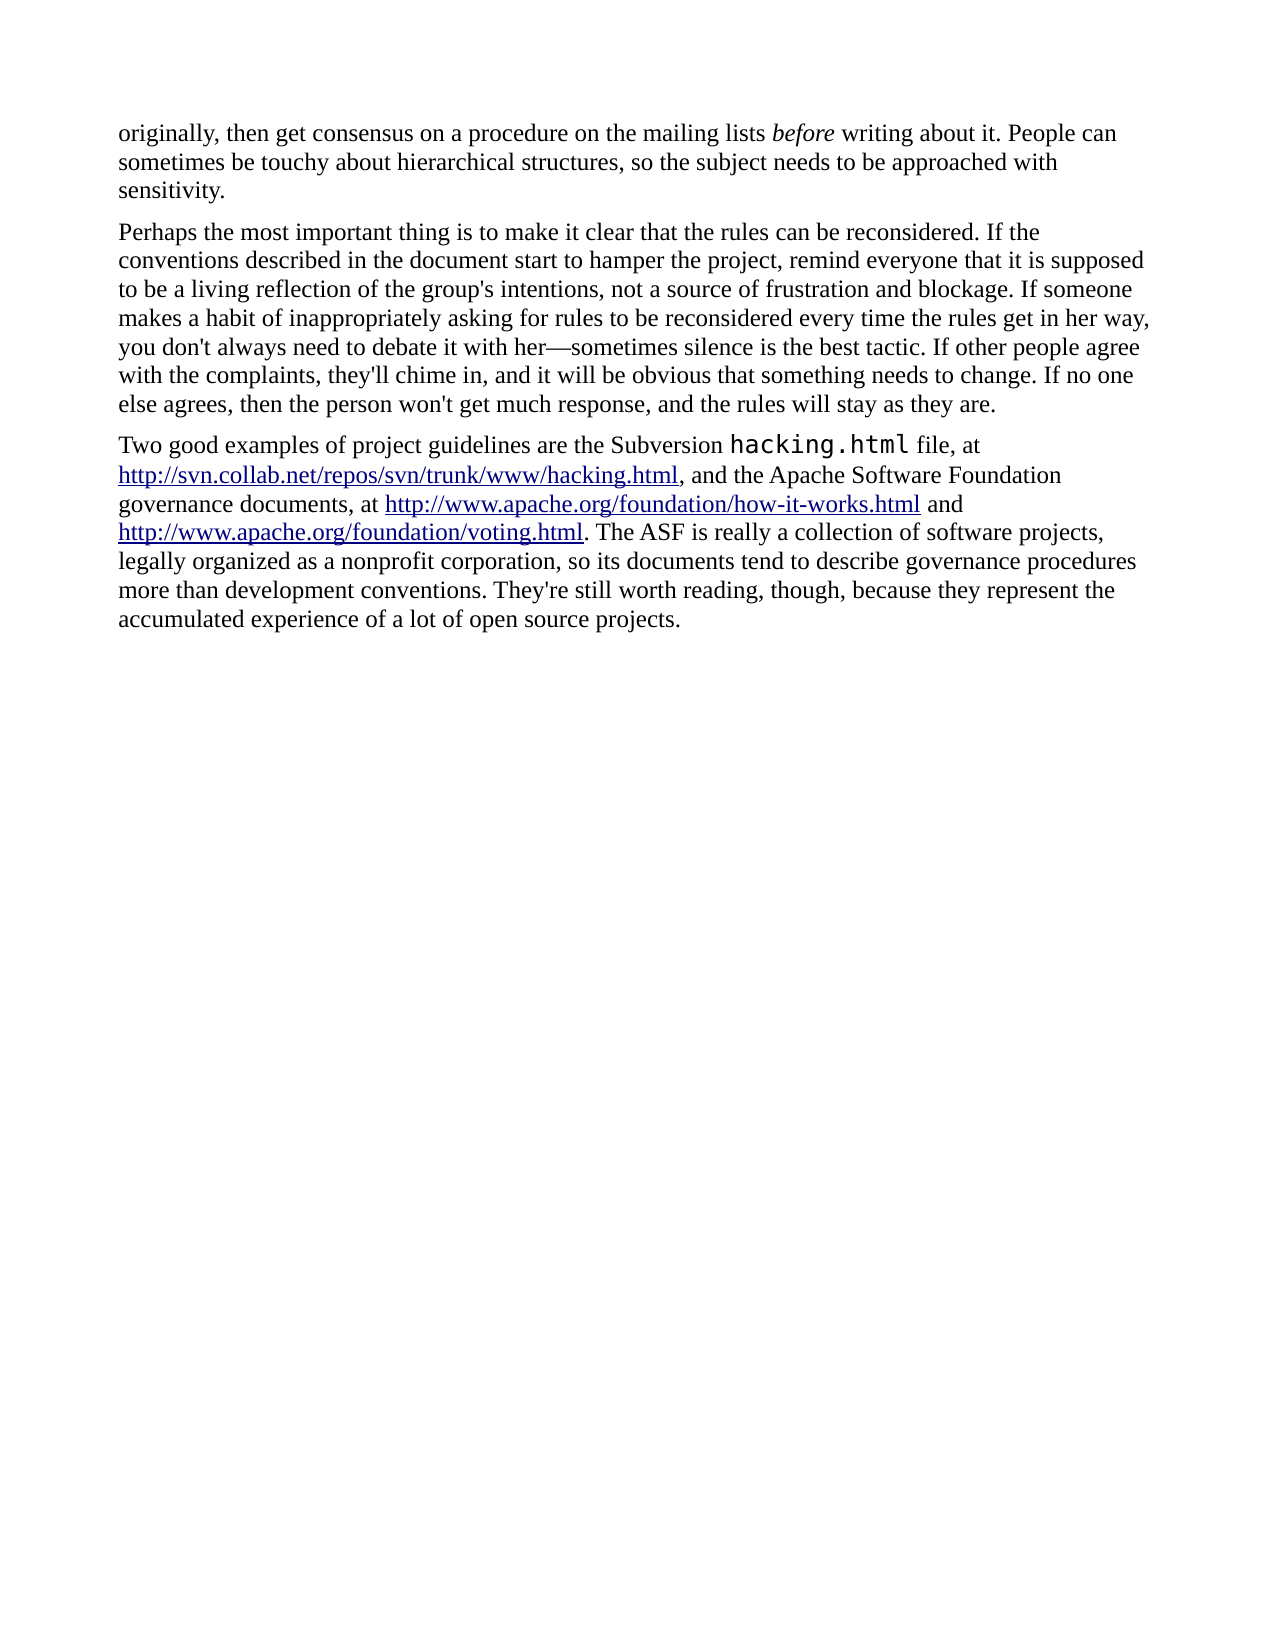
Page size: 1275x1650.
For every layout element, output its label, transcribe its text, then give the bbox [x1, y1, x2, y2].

text Perhaps the most important thing is to make it clear that the rules can be reconsidered. If the conventions described in the document start to hamper the project, remind everyone that it is supposed to be a living reflection of the group's intentions, not a source of frustration and blockage. If someone makes a habit of inappropriately asking for rules to be reconsidered every time the rules get in her way, you don't always need to debate it with her—sometimes silence is the best tactic. If other people agree with the complaints, they'll chime in, and it will be obvious that something needs to change. If no one else agrees, then the person won't get much response, and the rules will stay as they are. [118, 217, 1157, 418]
text Two good examples of project guidelines are the Subversion hacking.html file, at http://svn.collab.net/repos/svn/trunk/www/hacking.html, and the Apache Software Foundation governance documents, at http://www.apache.org/foundation/how-it-works.html and http://www.apache.org/foundation/voting.html. The ASF is really a collection of software projects, legally organized as a nonprofit corporation, so its documents tend to describe governance procedures more than development conventions. They're still worth reading, though, because they represent the accumulated experience of a lot of open source projects. [118, 431, 1157, 632]
text originally, then get consensus on a procedure on the mailing lists before writing about it. People can sometimes be touchy about hierarchical structures, so the subject needs to be approached with sensitivity. [118, 118, 1157, 204]
